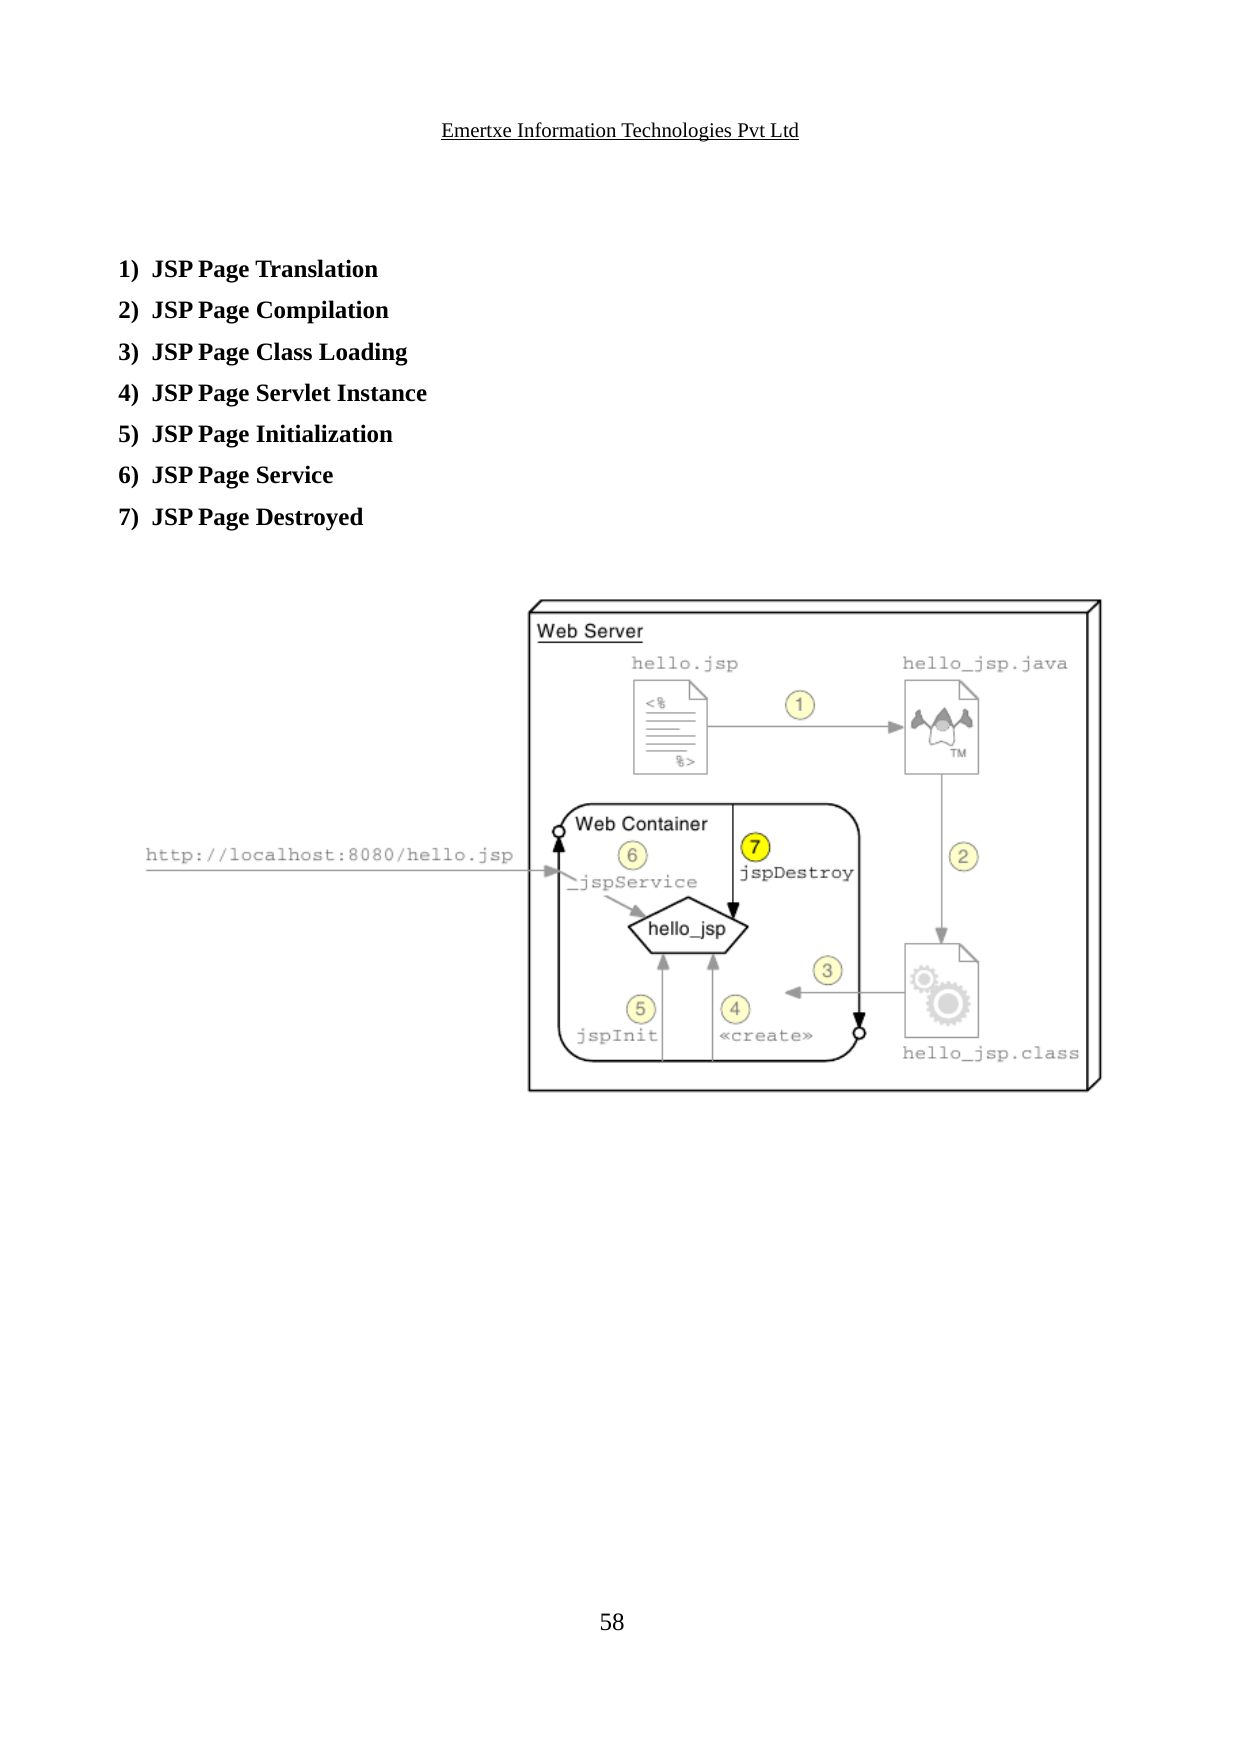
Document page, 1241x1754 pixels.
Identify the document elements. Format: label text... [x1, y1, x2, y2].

text 3) JSP Page Class Loading [118, 337, 1122, 365]
text 6) JSP Page Service [118, 460, 1122, 489]
text 2) JSP Page Compilation [118, 295, 1122, 324]
text 7) JSP Page Destroyed [118, 502, 1122, 530]
picture [118, 582, 1123, 1113]
text 4) JSP Page Servlet Instance [118, 378, 1122, 407]
text 5) JSP Page Initialization [118, 419, 1122, 448]
text 1) JSP Page Translation [118, 254, 1122, 283]
